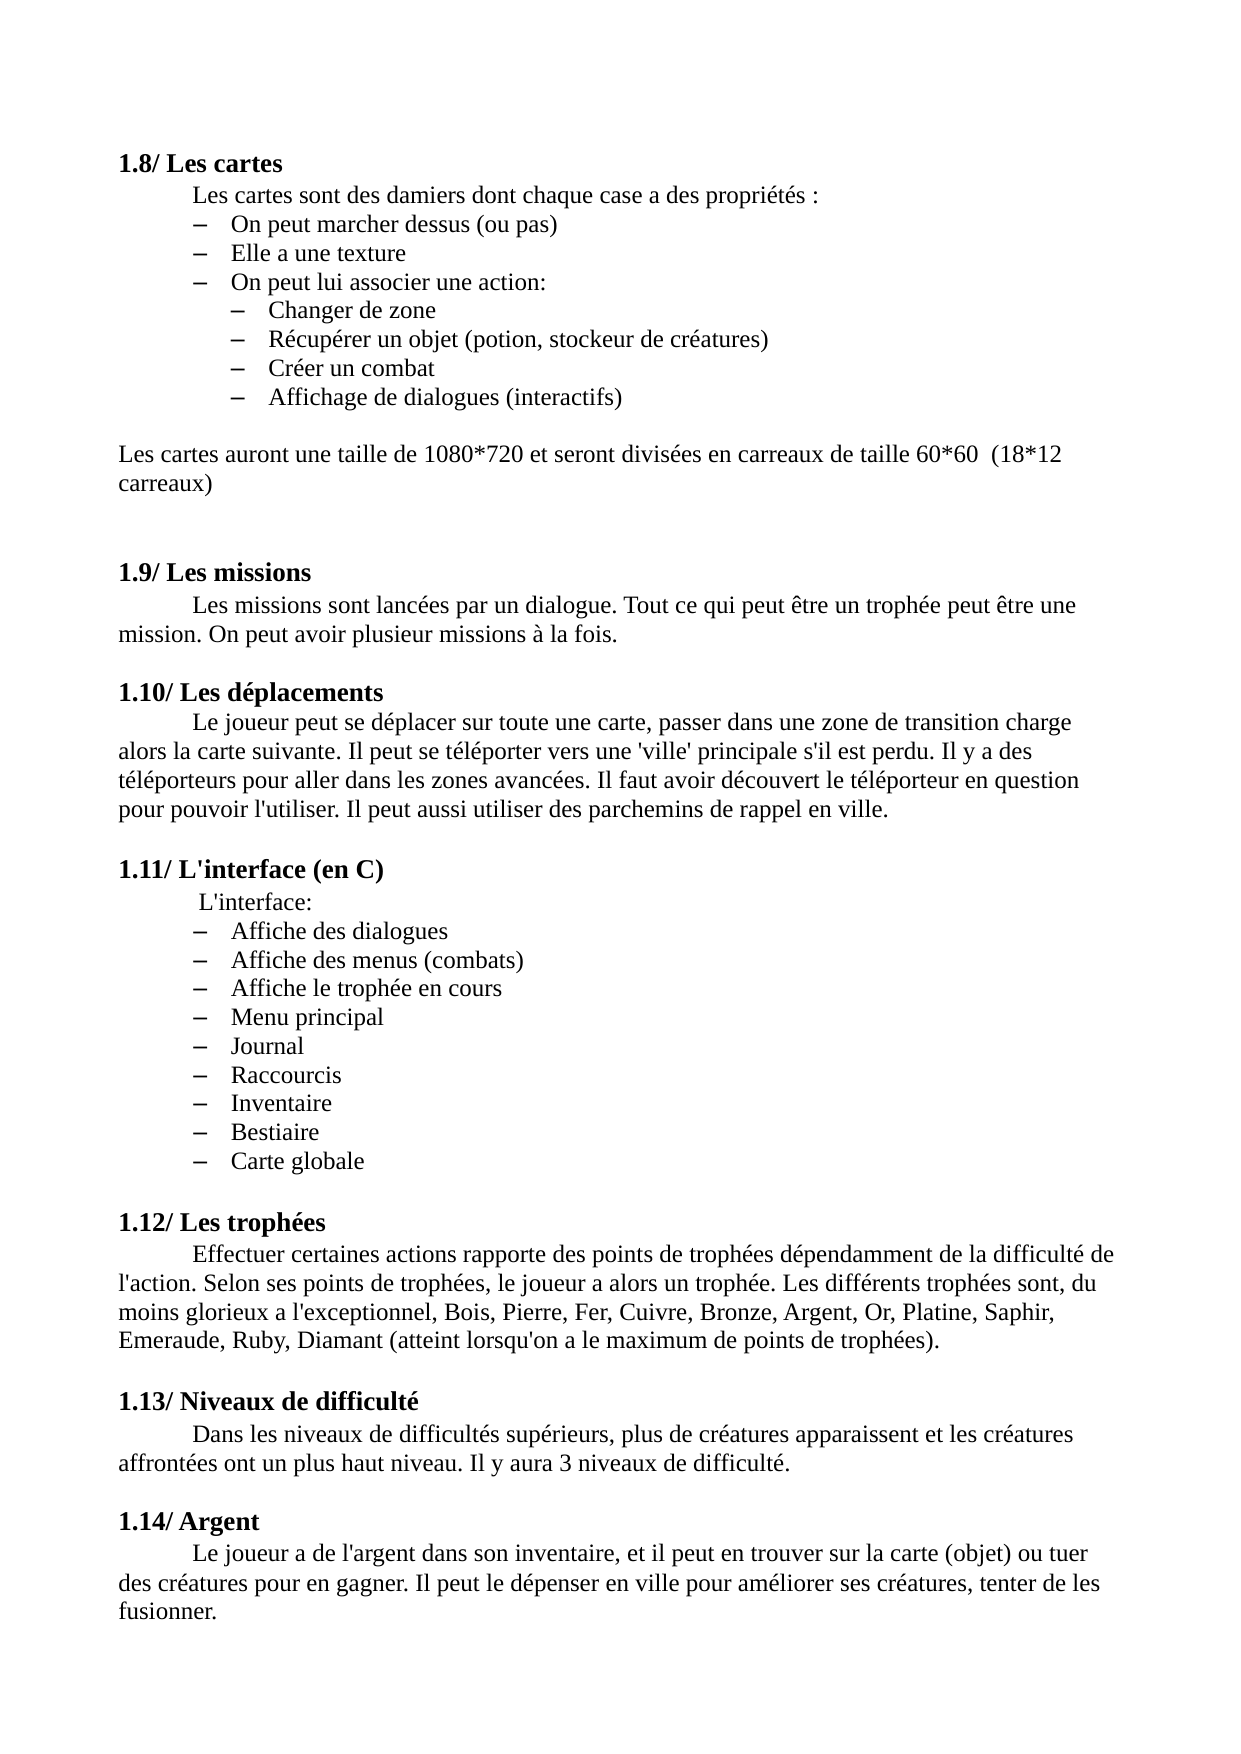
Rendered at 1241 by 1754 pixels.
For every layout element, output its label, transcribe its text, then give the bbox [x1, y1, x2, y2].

list Elle a une texture [193, 238, 1122, 267]
list On peut marcher dessus (ou pas) [193, 209, 1122, 238]
text 1.11/ L'interface (en C) [118, 854, 1122, 885]
list Journal [193, 1031, 1122, 1060]
text 1.13/ Niveaux de difficulté [118, 1386, 1122, 1417]
text Effectuer certaines actions rapporte des points de trophées dépendamment de la difficulté de l'action. Selon ses points de trophées, le joueur a alors un trophée. Les différents trophées sont, du moins glorieux a l'exceptionnel, Bois, Pierre, Fer, Cuivre, Bronze, Argent, Or, Platine, Saphir, Emeraude, Ruby, Diamant (atteint lorsqu'on a le maximum de points de trophées). [118, 1237, 1122, 1354]
text Dans les niveaux de difficultés supérieurs, plus de créatures apparaissent et les créatures affrontées ont un plus haut niveau. Il y aura 3 niveaux de difficulté. [118, 1417, 1122, 1477]
list Affiche des menus (combats) [193, 945, 1122, 973]
list Affiche le trophée en cours [193, 973, 1122, 1002]
text 1.10/ Les déplacements [118, 676, 1122, 707]
list Bestiaire [193, 1117, 1122, 1146]
list Raccourcis [193, 1060, 1122, 1088]
text 1.12/ Les trophées [118, 1206, 1122, 1237]
text Les missions sont lancées par un dialogue. Tout ce qui peut être un trophée peut être une mission. On peut avoir plusieur missions à la fois. [118, 588, 1122, 648]
list Affichage de dialogues (interactifs) [231, 382, 1122, 410]
list On peut lui associer une action: [193, 267, 1122, 295]
list Affiche des dialogues [193, 916, 1122, 945]
text L'interface: [118, 885, 1122, 916]
list Créer un combat [231, 353, 1122, 382]
list Menu principal [193, 1002, 1122, 1031]
text Les cartes auront une taille de 1080*720 et seront divisées en carreaux de taille 60*60 (18*12 carreaux) [118, 439, 1122, 497]
text 1.9/ Les missions [118, 557, 1122, 588]
list Changer de zone [231, 295, 1122, 324]
text 1.8/ Les cartes [118, 147, 1122, 178]
text 1.14/ Argent [118, 1505, 1122, 1536]
list Inventaire [193, 1088, 1122, 1117]
text Le joueur a de l'argent dans son inventaire, et il peut en trouver sur la carte (objet) ou tuer des créatures pour en gagner. Il peut le dépenser en ville pour améliorer ses créatures, tenter de les fusionner. [118, 1536, 1122, 1625]
list Carte globale [193, 1146, 1122, 1175]
text Les cartes sont des damiers dont chaque case a des propriétés : [118, 178, 1122, 209]
list Récupérer un objet (potion, stockeur de créatures) [231, 324, 1122, 353]
text Le joueur peut se déplacer sur toute une carte, passer dans une zone de transition charge alors la carte suivante. Il peut se téléporter vers une 'ville' principale s'il est perdu. Il y a des téléporteurs pour aller dans les zones avancées. Il faut avoir découvert le téléporteur en question pour pouvoir l'utiliser. Il peut aussi utiliser des parchemins de rappel en ville. [118, 707, 1122, 822]
